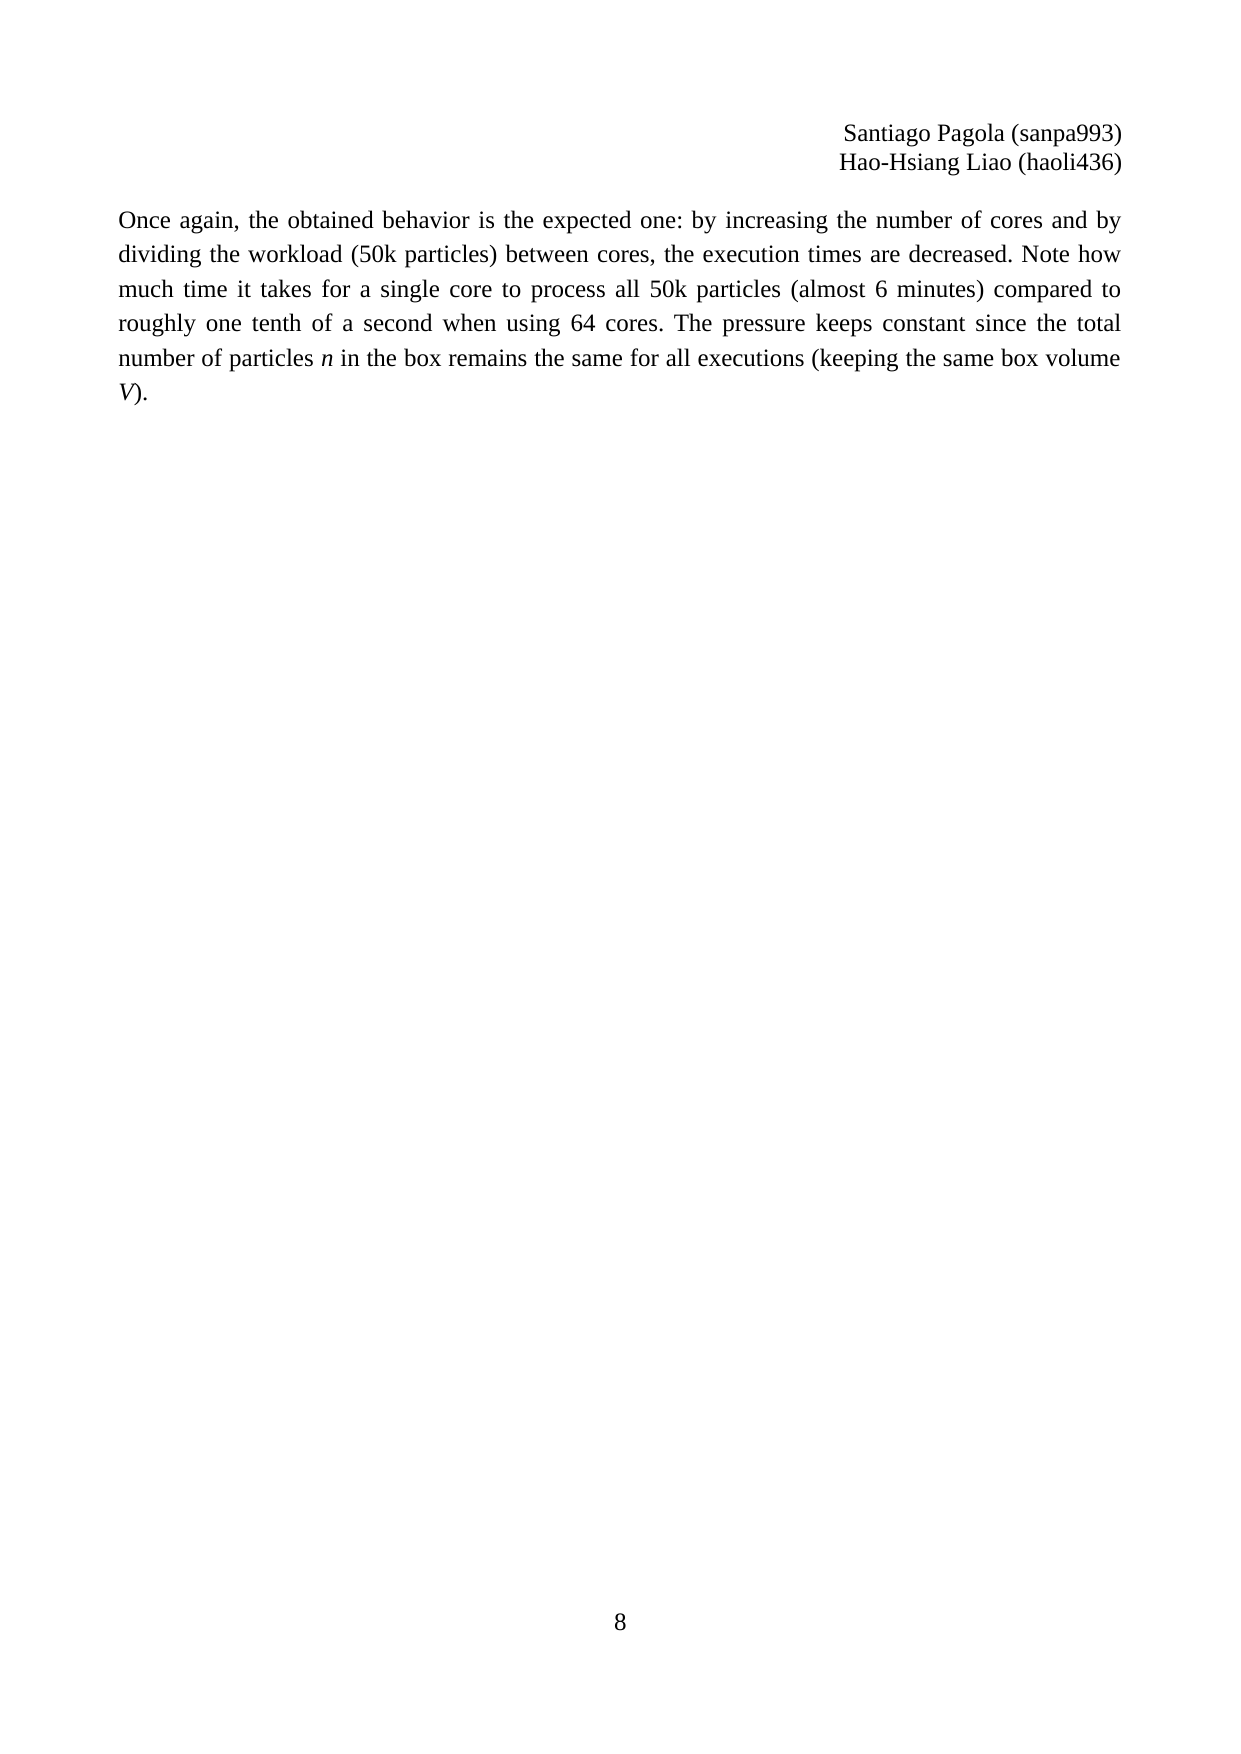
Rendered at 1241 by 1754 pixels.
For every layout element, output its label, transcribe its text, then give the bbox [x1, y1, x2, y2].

text Once again, the obtained behavior is the expected one: by increasing the number of cores and by dividing the workload (50k particles) between cores, the execution times are decreased. Note how much time it takes for a single core to process all 50k particles (almost 6 minutes) compared to roughly one tenth of a second when using 64 cores. The pressure keeps constant since the total number of particles n in the box remains the same for all executions (keeping the same box volume V). [118, 205, 1122, 406]
